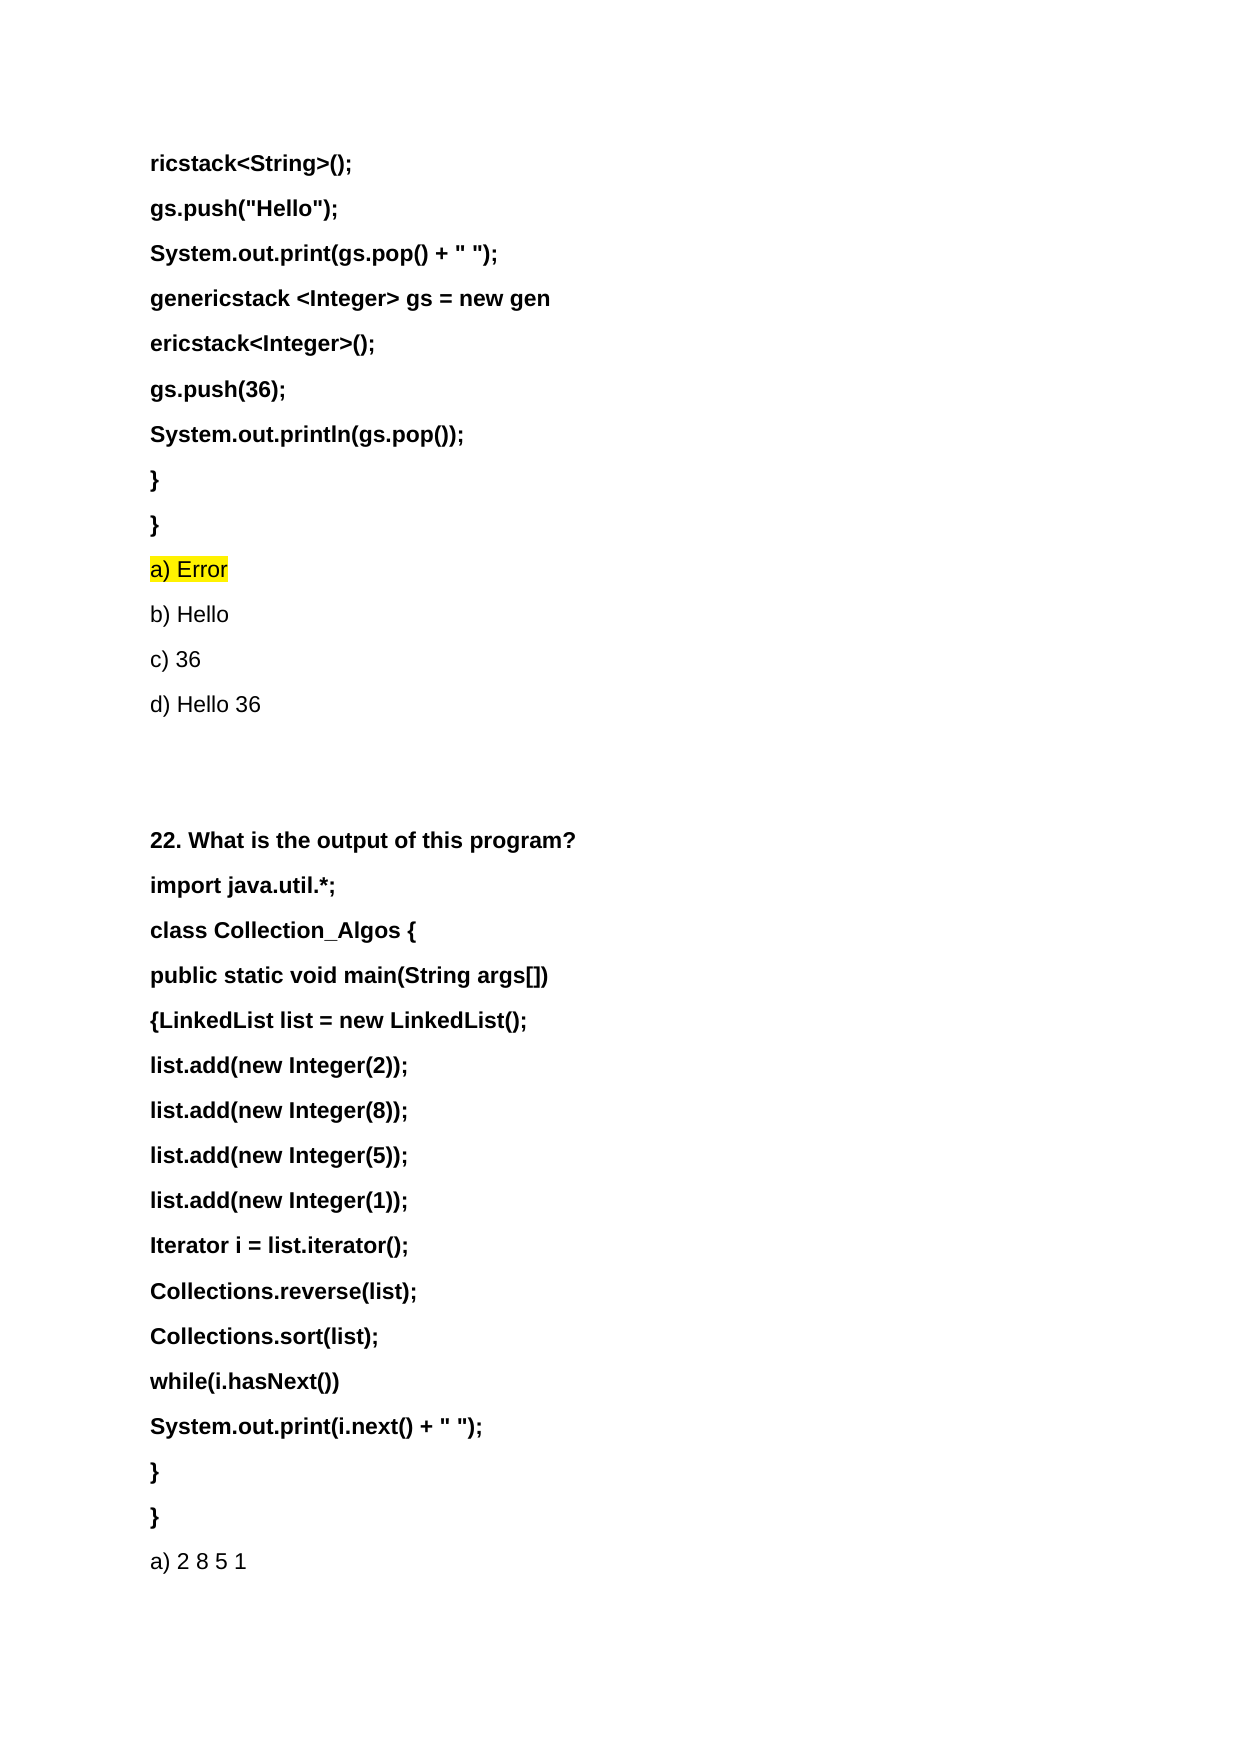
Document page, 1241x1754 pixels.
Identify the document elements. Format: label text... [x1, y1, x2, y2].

text Collections.sort(list); [150, 1323, 1090, 1349]
text import java.util.*; [150, 872, 1090, 898]
text a) Error [150, 556, 1090, 582]
text c) 36 [150, 646, 1090, 672]
text b) Hello [150, 601, 1090, 627]
text 22. What is the output of this program? [150, 827, 1090, 853]
text Iterator i = list.iterator(); [150, 1232, 1090, 1259]
text public static void main(String args[]) [150, 962, 1090, 988]
text Collections.reverse(list); [150, 1278, 1090, 1304]
text list.add(new Integer(8)); [150, 1097, 1090, 1123]
text ericstack<Integer>(); [150, 330, 1090, 357]
text class Collection_Algos { [150, 917, 1090, 943]
text } [150, 1458, 1090, 1484]
text gs.push(36); [150, 376, 1090, 402]
text while(i.hasNext()) [150, 1368, 1090, 1394]
text a) 2 8 5 1 [150, 1548, 1090, 1574]
text genericstack <Integer> gs = new gen [150, 285, 1090, 312]
text } [150, 1503, 1090, 1529]
text System.out.print(i.next() + " "); [150, 1413, 1090, 1439]
text System.out.println(gs.pop()); [150, 421, 1090, 447]
text } [150, 511, 1090, 537]
text d) Hello 36 [150, 691, 1090, 718]
text ricstack<String>(); [150, 150, 1090, 176]
text list.add(new Integer(2)); [150, 1052, 1090, 1078]
text gs.push("Hello"); [150, 195, 1090, 221]
text list.add(new Integer(5)); [150, 1142, 1090, 1169]
text System.out.print(gs.pop() + " "); [150, 240, 1090, 267]
text {LinkedList list = new LinkedList(); [150, 1007, 1090, 1033]
text } [150, 466, 1090, 492]
text list.add(new Integer(1)); [150, 1187, 1090, 1214]
